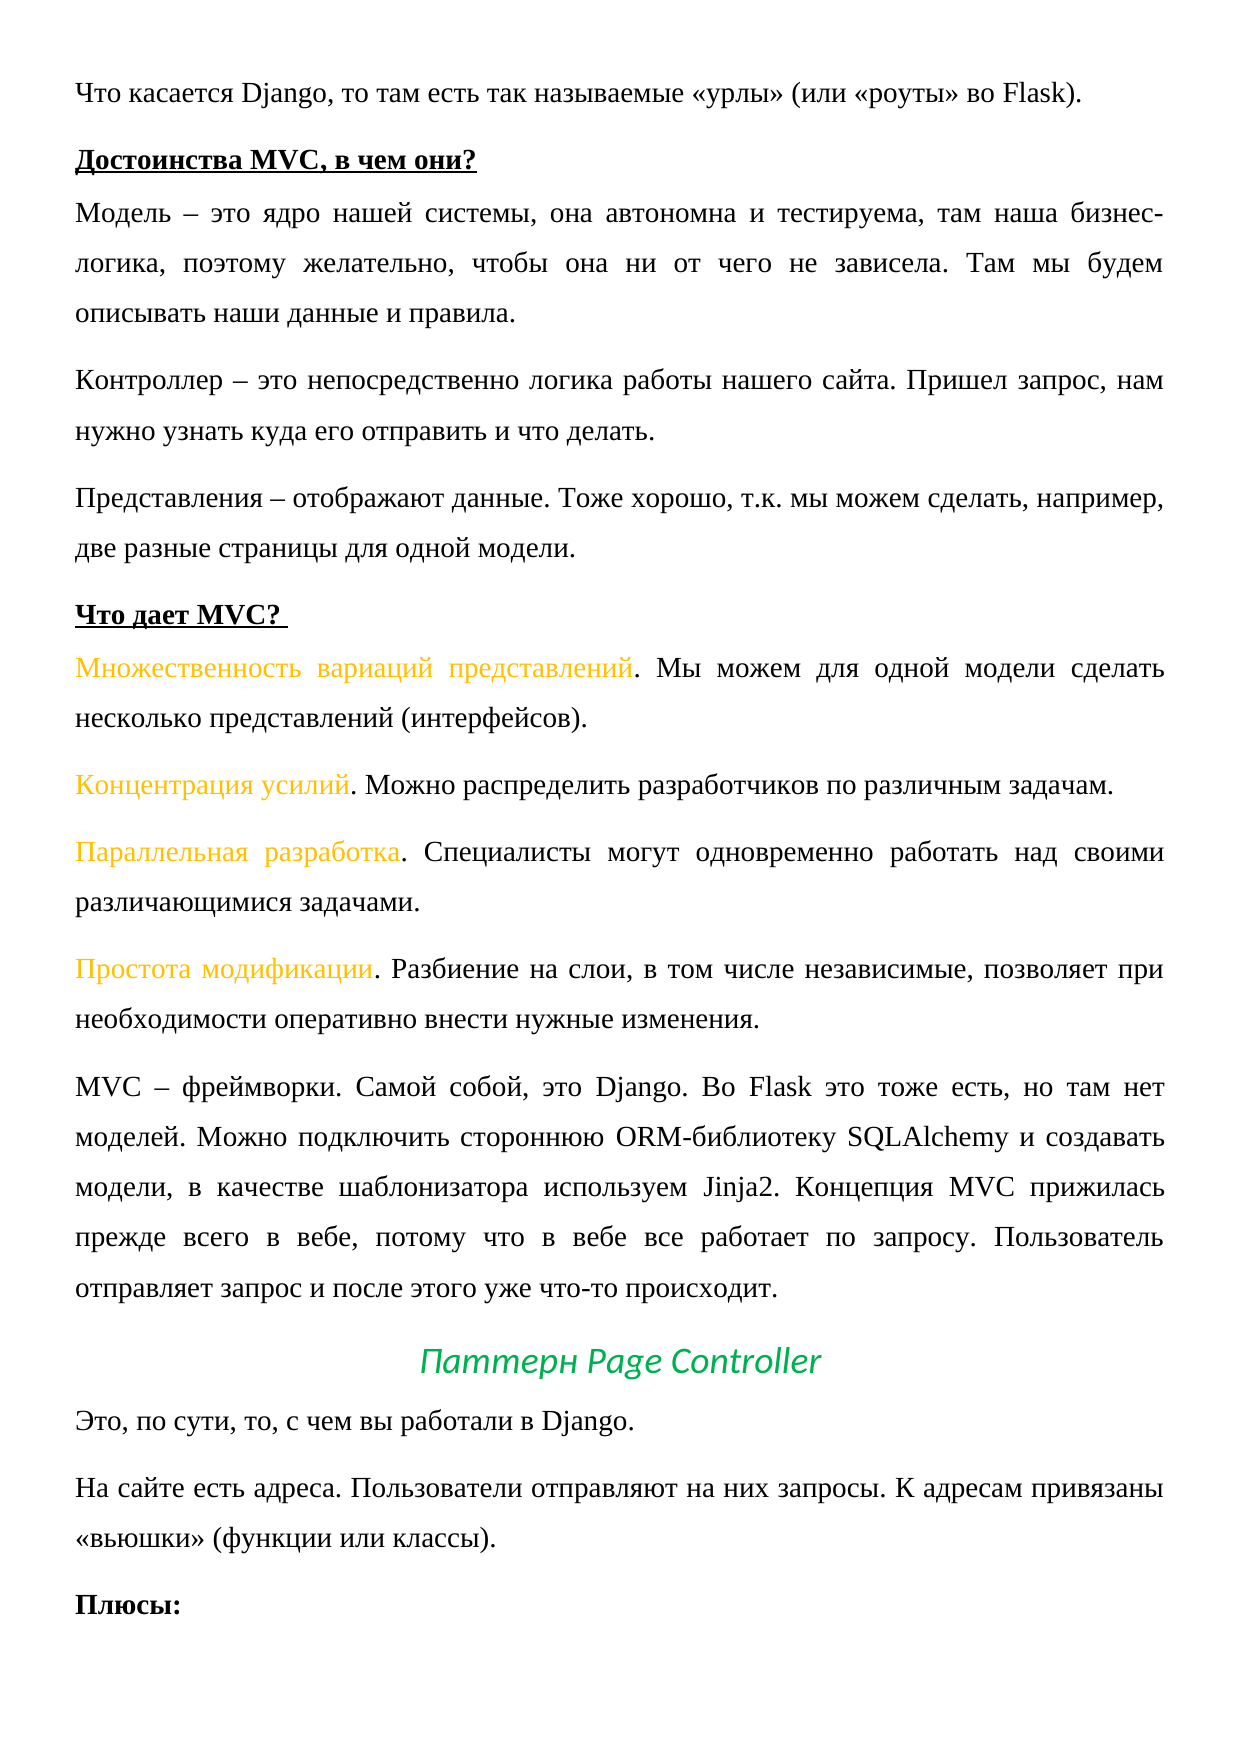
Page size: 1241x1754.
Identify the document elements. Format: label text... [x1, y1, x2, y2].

text Что касается Django, то там есть так называемые «урлы» (или «роуты» во Flask). [75, 75, 1165, 108]
text Представления – отображают данные. Тоже хорошо, т.к. мы можем сделать, например, две разные страницы для одной модели. [75, 480, 1165, 563]
text Контроллер – это непосредственно логика работы нашего сайта. Пришел запрос, нам нужно узнать куда его отправить и что делать. [75, 362, 1165, 446]
text Концентрация усилий. Можно распределить разработчиков по различным задачам. [75, 767, 1165, 801]
text Модель – это ядро нашей системы, она автономна и тестируема, там наша бизнес-логика, поэтому желательно, чтобы она ни от чего не зависела. Там мы будем описывать наши данные и правила. [75, 195, 1165, 329]
text Достоинства MVC, в чем они? [75, 142, 1165, 176]
text Параллельная разработка. Специалисты могут одновременно работать над своими различающимися задачами. [75, 834, 1165, 918]
text Множественность вариаций представлений. Мы можем для одной модели сделать несколько представлений (интерфейсов). [75, 650, 1165, 734]
text Паттерн Page Controller [75, 1337, 1165, 1383]
text Плюсы: [75, 1587, 1165, 1621]
text MVC – фреймворки. Самой собой, это Django. Во Flask это тоже есть, но там нет моделей. Можно подключить стороннюю ORM-библиотеку SQLAlchemy и создавать модели, в качестве шаблонизатора используем Jinja2. Концепция MVC прижилась прежде всего в вебе, потому что в вебе все работает по запросу. Пользователь отправляет запрос и после этого уже что-то происходит. [75, 1069, 1165, 1303]
text Простота модификации. Разбиение на слои, в том числе независимые, позволяет при необходимости оперативно внести нужные изменения. [75, 951, 1165, 1035]
text Это, по сути, то, с чем вы работали в Django. [75, 1403, 1165, 1437]
text Что дает MVC? [75, 597, 1165, 631]
text На сайте есть адреса. Пользователи отправляют на них запросы. К адресам привязаны «вьюшки» (функции или классы). [75, 1470, 1165, 1554]
